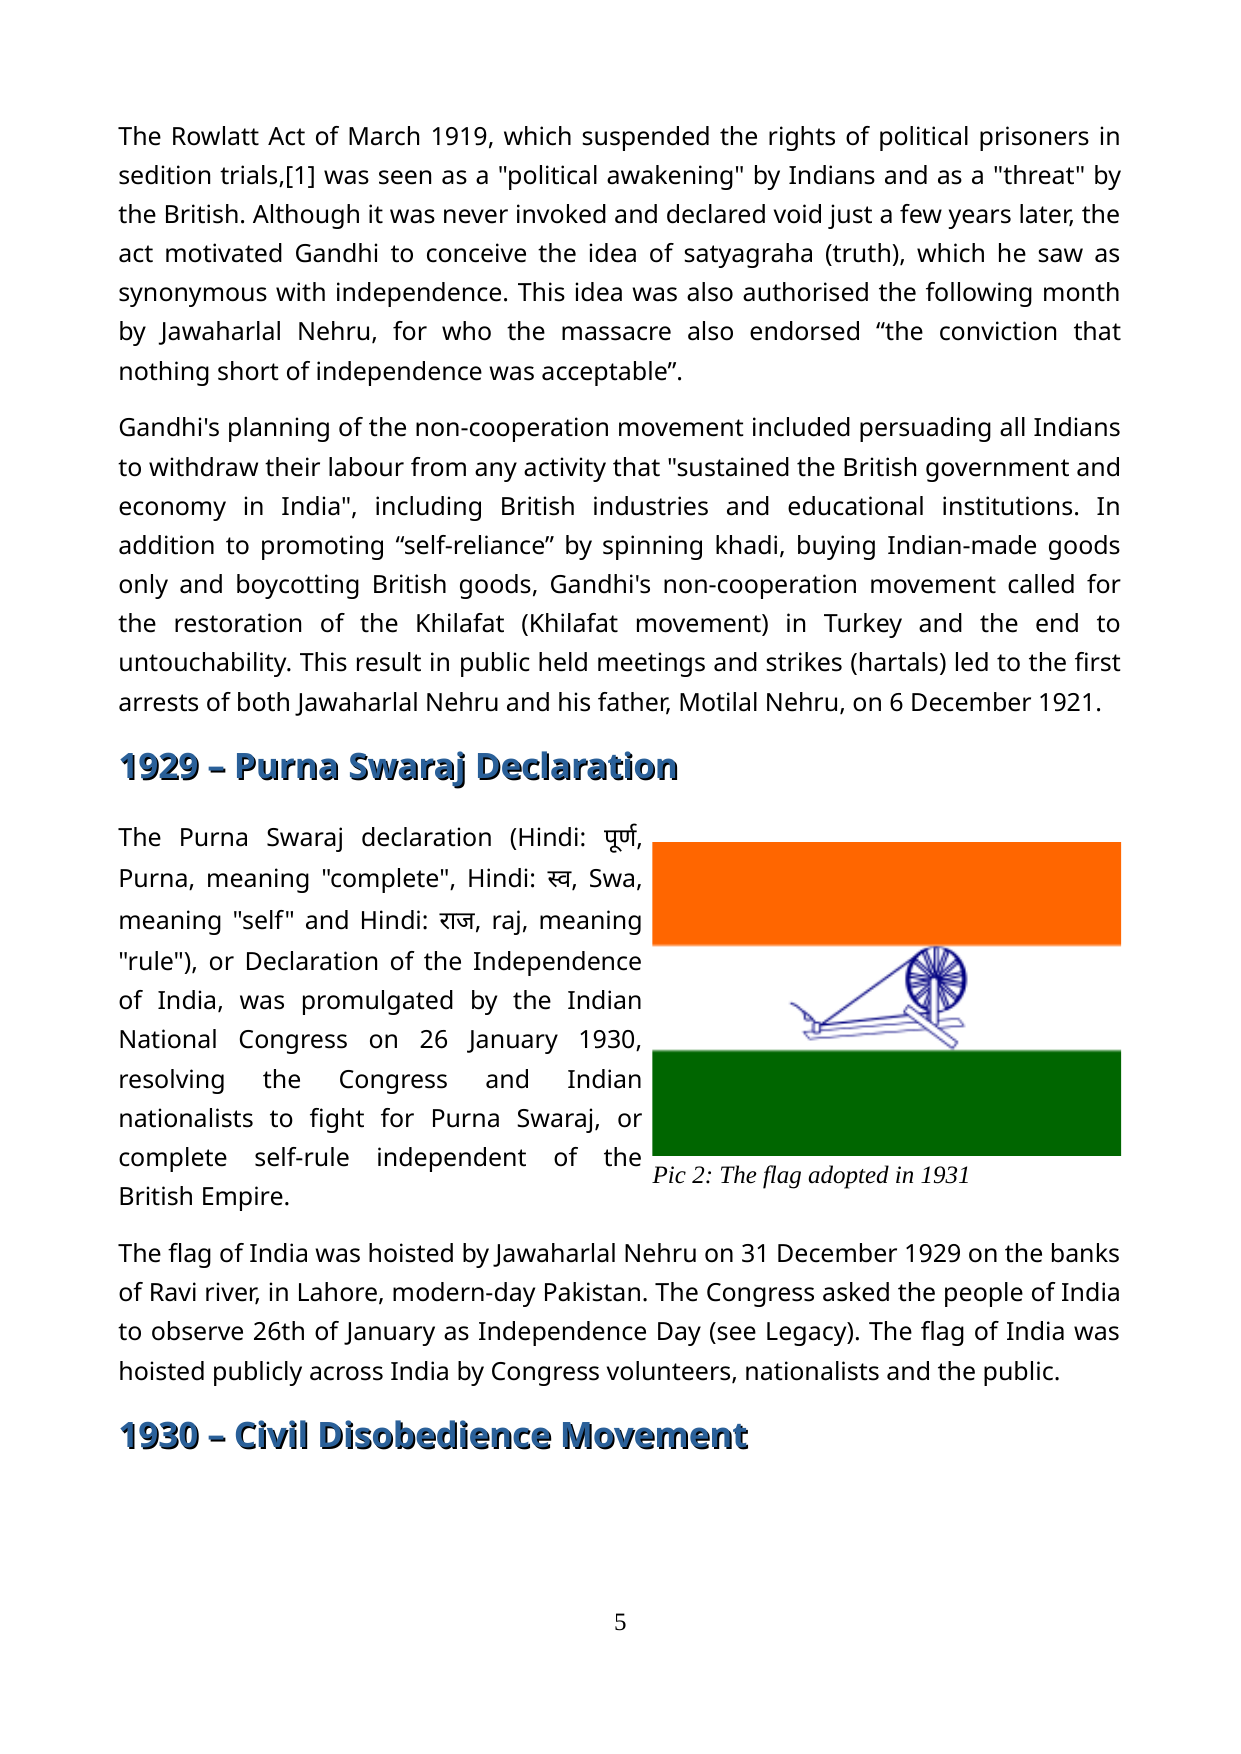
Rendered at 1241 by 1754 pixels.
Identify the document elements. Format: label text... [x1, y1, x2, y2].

text 1930 – Civil Disobedience Movement [118, 1410, 1122, 1458]
text Gandhi's planning of the non-cooperation movement included persuading all Indians to withdraw their labour from any activity that "sustained the British government and economy in India", including British industries and educational institutions. In addition to promoting “self-reliance” by spinning khadi, buying Indian-made goods only and boycotting British goods, Gandhi's non-cooperation movement called for the restoration of the Khilafat (Khilafat movement) in Turkey and the end to untouchability. This result in public held meetings and strikes (hartals) led to the first arrests of both Jawaharlal Nehru and his father, Motilal Nehru, on 6 December 1921. [118, 410, 1122, 718]
text The Rowlatt Act of March 1919, which suspended the rights of political prisoners in sedition trials,[1] was seen as a "political awakening" by Indians and as a "threat" by the British. Although it was never invoked and declared void just a few years later, the act motivated Gandhi to conceive the idea of satyagraha (truth), which he saw as synonymous with independence. This idea was also authorised the following month by Jawaharlal Nehru, for who the massacre also endorsed “the conviction that nothing short of independence was acceptable”. [118, 118, 1122, 387]
text The flag of India was hoisted by Jawaharlal Nehru on 31 December 1929 on the banks of Ravi river, in Lahore, modern-day Pakistan. The Congress asked the people of India to observe 26th of January as Independence Day (see Legacy). The flag of India was hoisted publicly across India by Congress volunteers, nationalists and the public. [118, 1236, 1122, 1387]
text The Purna Swaraj declaration (Hindi: पूर्ण, Purna, meaning "complete", Hindi: स्व, Swa, meaning "self" and Hindi: राज, raj, meaning "rule"), or Declaration of the Independence of India, was promulgated by the Indian National Congress on 26 January 1930, resolving the Congress and Indian nationalists to fight for Purna Swaraj, or complete self-rule independent of the British Empire. [118, 819, 1122, 1213]
text Pic 2: The flag adopted in 1931 [652, 1156, 1121, 1189]
picture [652, 842, 1122, 1156]
text 1929 – Purna Swaraj Declaration [118, 741, 1122, 789]
